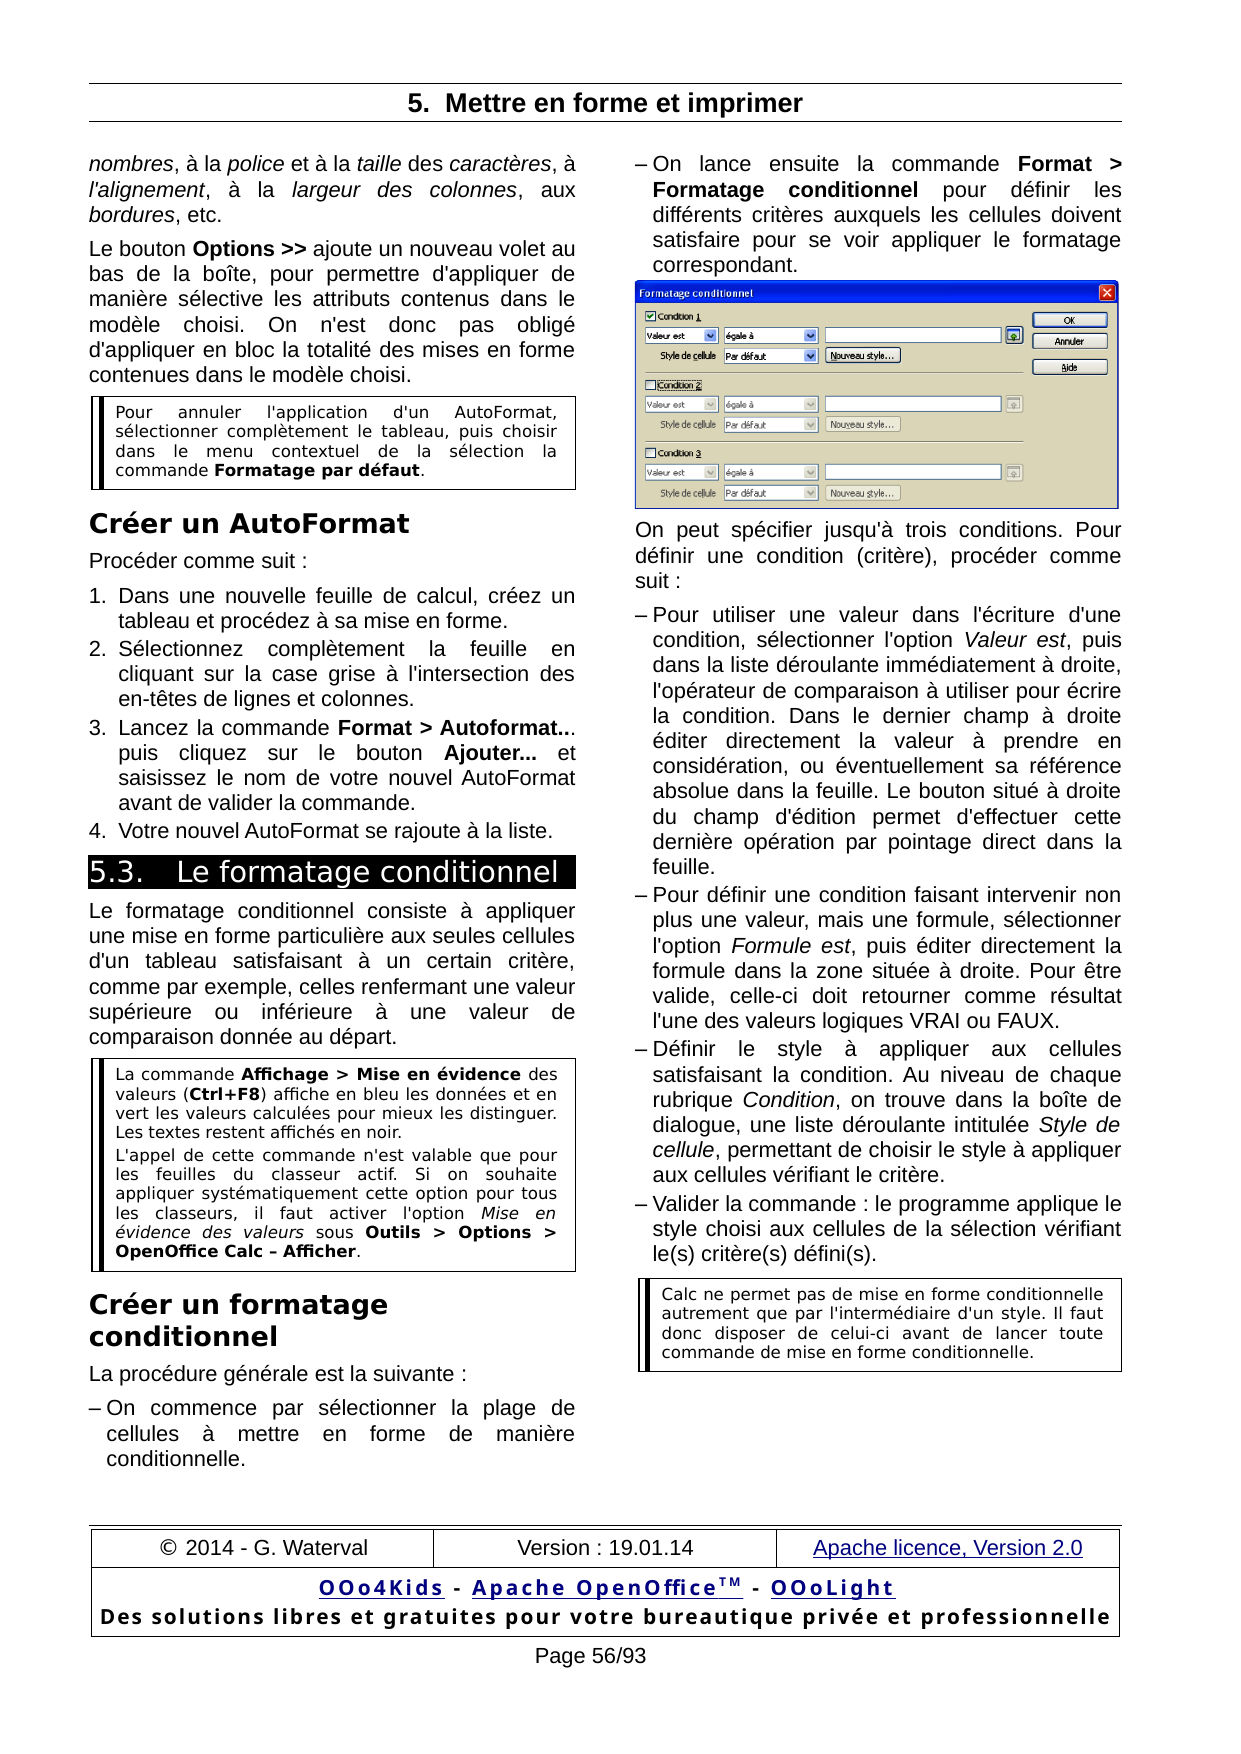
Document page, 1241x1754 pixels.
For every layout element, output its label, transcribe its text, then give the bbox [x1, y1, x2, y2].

text La procédure générale est la suivante : [88, 1361, 576, 1386]
list Pour utiliser une valeur dans l'écriture d'une condition, sélectionner l'option Valeur est, puis dans la liste déroulante immédiatement à droite, l'opérateur de comparaison à utiliser pour écrire la condition. Dans le dernier champ à droite éditer directement la valeur à prendre en considération, ou éventuellement sa référence absolue dans la feuille. Le bouton situé à droite du champ d'édition permet d'effectuer cette dernière opération par pointage direct dans la feuille. [635, 602, 1122, 879]
text nombres, à la police et à la taille des caractères, à l'alignement, à la largeur des colonnes, aux bordures, etc. [88, 151, 576, 227]
list Valider la commande : le programme applique le style choisi aux cellules de la sélection vérifiant le(s) critère(s) défini(s). [635, 1190, 1122, 1266]
list Dans une nouvelle feuille de calcul, créez un tableau et procédez à sa mise en forme. [88, 582, 576, 633]
subtitle Créer un AutoFormat [88, 508, 576, 539]
table_header La commande Affichage > Mise en évidence des valeurs (Ctrl+F8) affiche en bleu les données et en vert les valeurs calculées pour mieux les distinguer. Les textes restent affichés en noir. L'appel de cette commande n'est valable que pour les feuilles du classeur actif. Si on souhaite appliquer systématiquement cette option pour tous les classeurs, il faut activer l'option Mise en évidence des valeurs sous Outils > Options > OpenOffice Calc – Afficher. [104, 1059, 575, 1271]
list Votre nouvel AutoFormat se rajoute à la liste. [88, 818, 576, 843]
list On commence par sélectionner la plage de cellules à mettre en forme de manière conditionnelle. [88, 1395, 576, 1471]
subtitle Le formatage conditionnel [88, 855, 576, 889]
text On peut spécifier jusqu'à trois conditions. Pour définir une condition (critère), procéder comme suit : [635, 517, 1122, 593]
text Le formatage conditionnel consiste à appliquer une mise en forme particulière aux seules cellules d'un tableau satisfaisant à un certain critère, comme par exemple, celles renfermant une valeur supérieure ou inférieure à une valeur de comparaison donnée au départ. [88, 898, 576, 1049]
table_header Pour annuler l'application d'un AutoFormat, sélectionner complètement le tableau, puis choisir dans le menu contextuel de la sélection la commande Formatage par défaut. [104, 397, 575, 489]
text Le bouton Options >> ajoute un nouveau volet au bas de la boîte, pour permettre d'appliquer de manière sélective les attributs contenus dans le modèle choisi. On n'est donc pas obligé d'appliquer en bloc la totalité des mises en forme contenues dans le modèle choisi. [88, 236, 576, 387]
text Procéder comme suit : [88, 548, 576, 574]
list Lancez la commande Format > Autoformat... puis cliquez sur le bouton Ajouter... et saisissez le nom de votre nouvel AutoFormat avant de valider la commande. [88, 714, 576, 815]
list Définir le style à appliquer aux cellules satisfaisant la condition. Au niveau de chaque rubrique Condition, on trouve dans la boîte de dialogue, une liste déroulante intitulée Style de cellule, permettant de choisir le style à appliquer aux cellules vérifiant le critère. [635, 1036, 1122, 1187]
subtitle Créer un formatage conditionnel [88, 1289, 576, 1352]
list On lance ensuite la commande Format > Formatage conditionnel pour définir les différents critères auxquels les cellules doivent satisfaire pour se voir appliquer le formatage correspondant. [635, 151, 1122, 277]
list Pour définir une condition faisant intervenir non plus une valeur, mais une formule, sélectionner l'option Formule est, puis éditer directement la formule dans la zone située à droite. Pour être valide, celle-ci doit retourner comme résultat l'une des valeurs logiques VRAI ou FAUX. [635, 882, 1122, 1033]
list Sélectionnez complètement la feuille en cliquant sur la case grise à l'intersection des en-têtes de lignes et colonnes. [88, 636, 576, 711]
table_header Calc ne permet pas de mise en forme conditionnelle autrement que par l'intermédiaire d'un style. Il faut donc disposer de celui-ci avant de lancer toute commande de mise en forme conditionnelle. [650, 1279, 1121, 1371]
